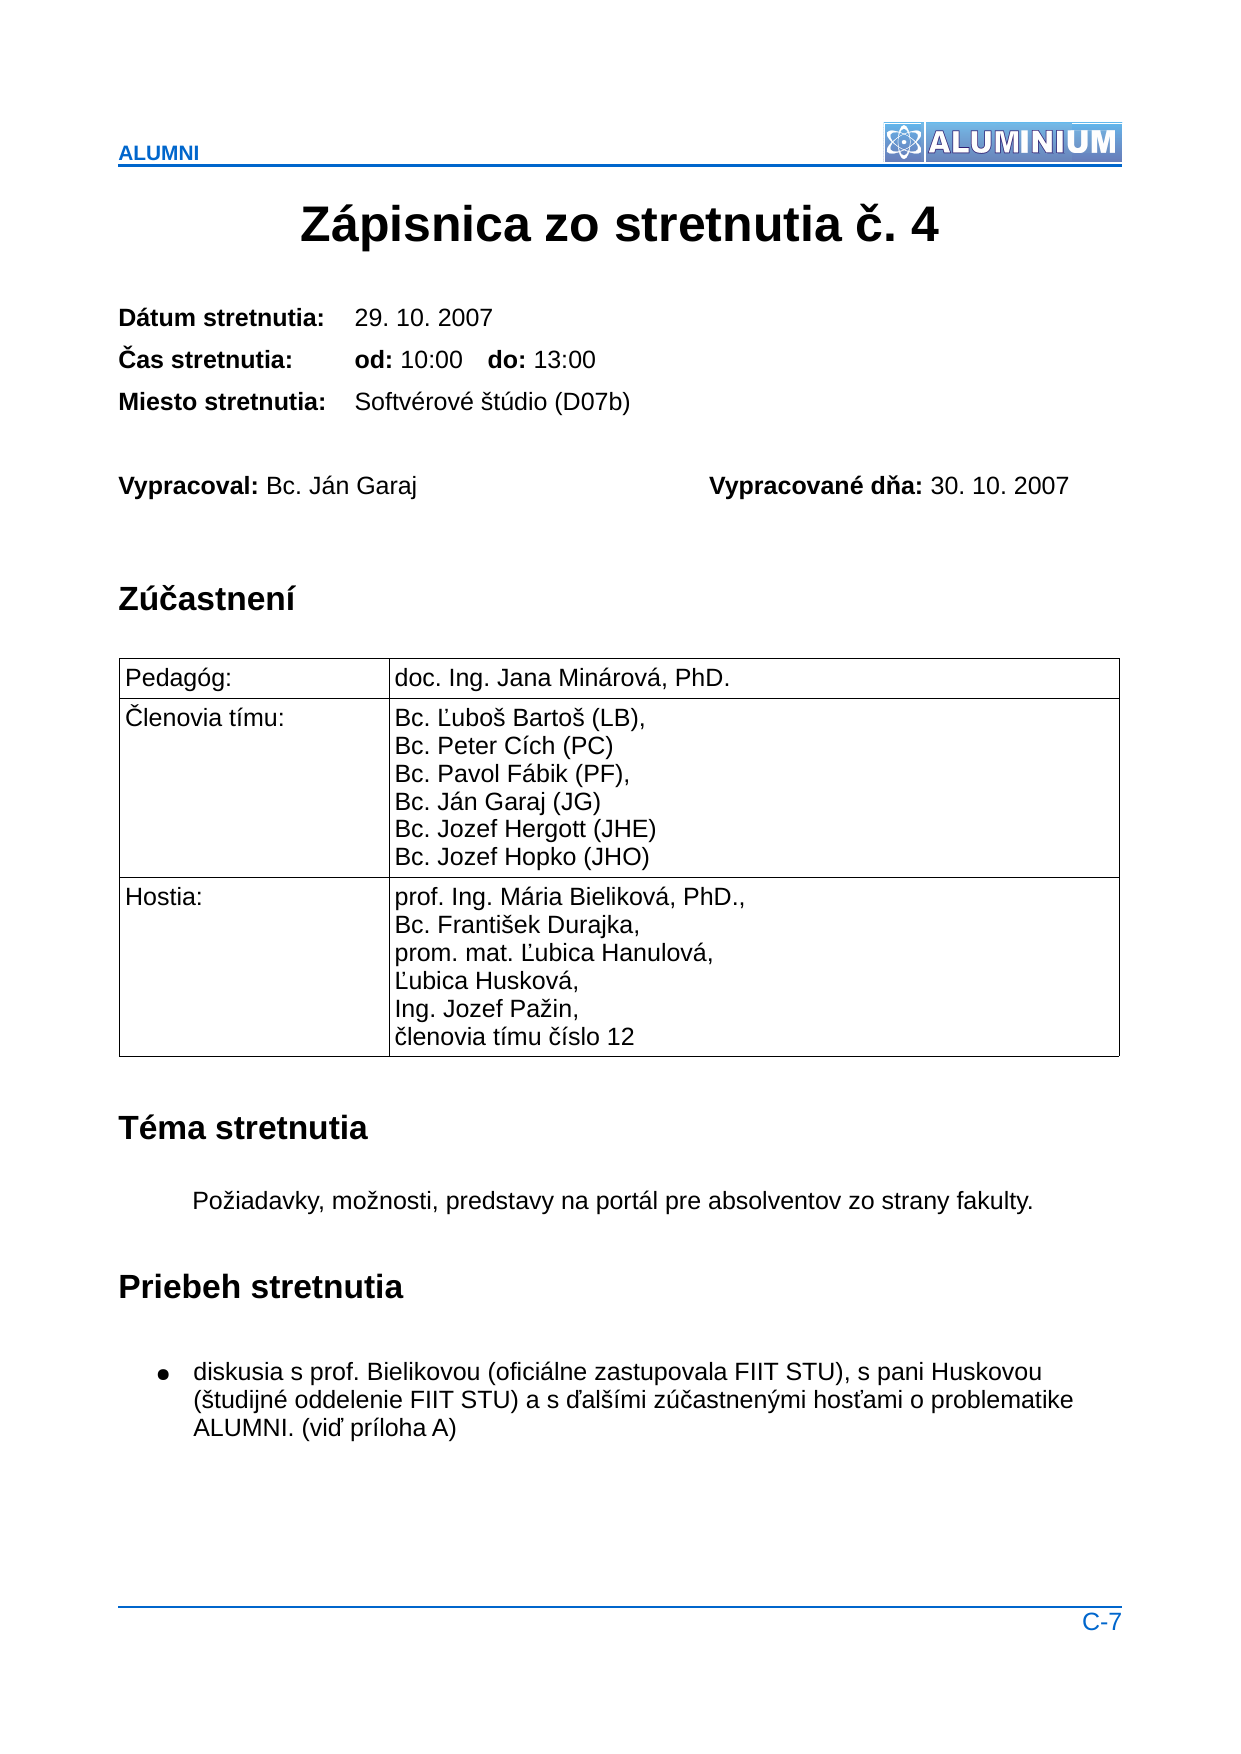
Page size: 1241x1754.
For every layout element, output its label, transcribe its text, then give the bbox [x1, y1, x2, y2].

text Požiadavky, možnosti, predstavy na portál pre absolventov zo strany fakulty. [118, 1187, 1122, 1215]
table_cell Členovia tímu: [120, 699, 389, 877]
text Zápisnica zo stretnutia č. 4 [118, 196, 1122, 252]
list diskusia s prof. Bielikovou (oficiálne zastupovala FIIT STU), s pani Huskovou (študijné oddelenie FIIT STU) a s ďalšími zúčastnenými hosťami o problematike ALUMNI. (viď príloha A) [156, 1358, 1122, 1442]
table_cell Hostia: [120, 878, 389, 1056]
text Dátum stretnutia: 29. 10. 2007 [118, 304, 1122, 332]
text Vypracoval: Bc. Ján Garaj Vypracované dňa: 30. 10. 2007 [118, 472, 1122, 499]
table_header doc. Ing. Jana Minárová, PhD. [390, 659, 1119, 698]
text Miesto stretnutia: Softvérové štúdio (D07b) [118, 388, 1122, 416]
subtitle Téma stretnutia [118, 1109, 1122, 1146]
table_header Pedagóg: [120, 659, 389, 698]
table_cell Bc. Ľuboš Bartoš (LB), Bc. Peter Cích (PC) Bc. Pavol Fábik (PF), Bc. Ján Garaj (JG) Bc. Jozef Hergott (JHE) Bc. Jozef Hopko (JHO) [390, 699, 1119, 877]
subtitle Zúčastnení [118, 580, 1122, 618]
table_cell prof. Ing. Mária Bieliková, PhD., Bc. František Durajka, prom. mat. Ľubica Hanulová, Ľubica Husková, Ing. Jozef Pažin, členovia tímu číslo 12 [390, 878, 1119, 1056]
text Čas stretnutia: od: 10:00 do: 13:00 [118, 346, 1122, 374]
subtitle Priebeh stretnutia [118, 1268, 1122, 1305]
